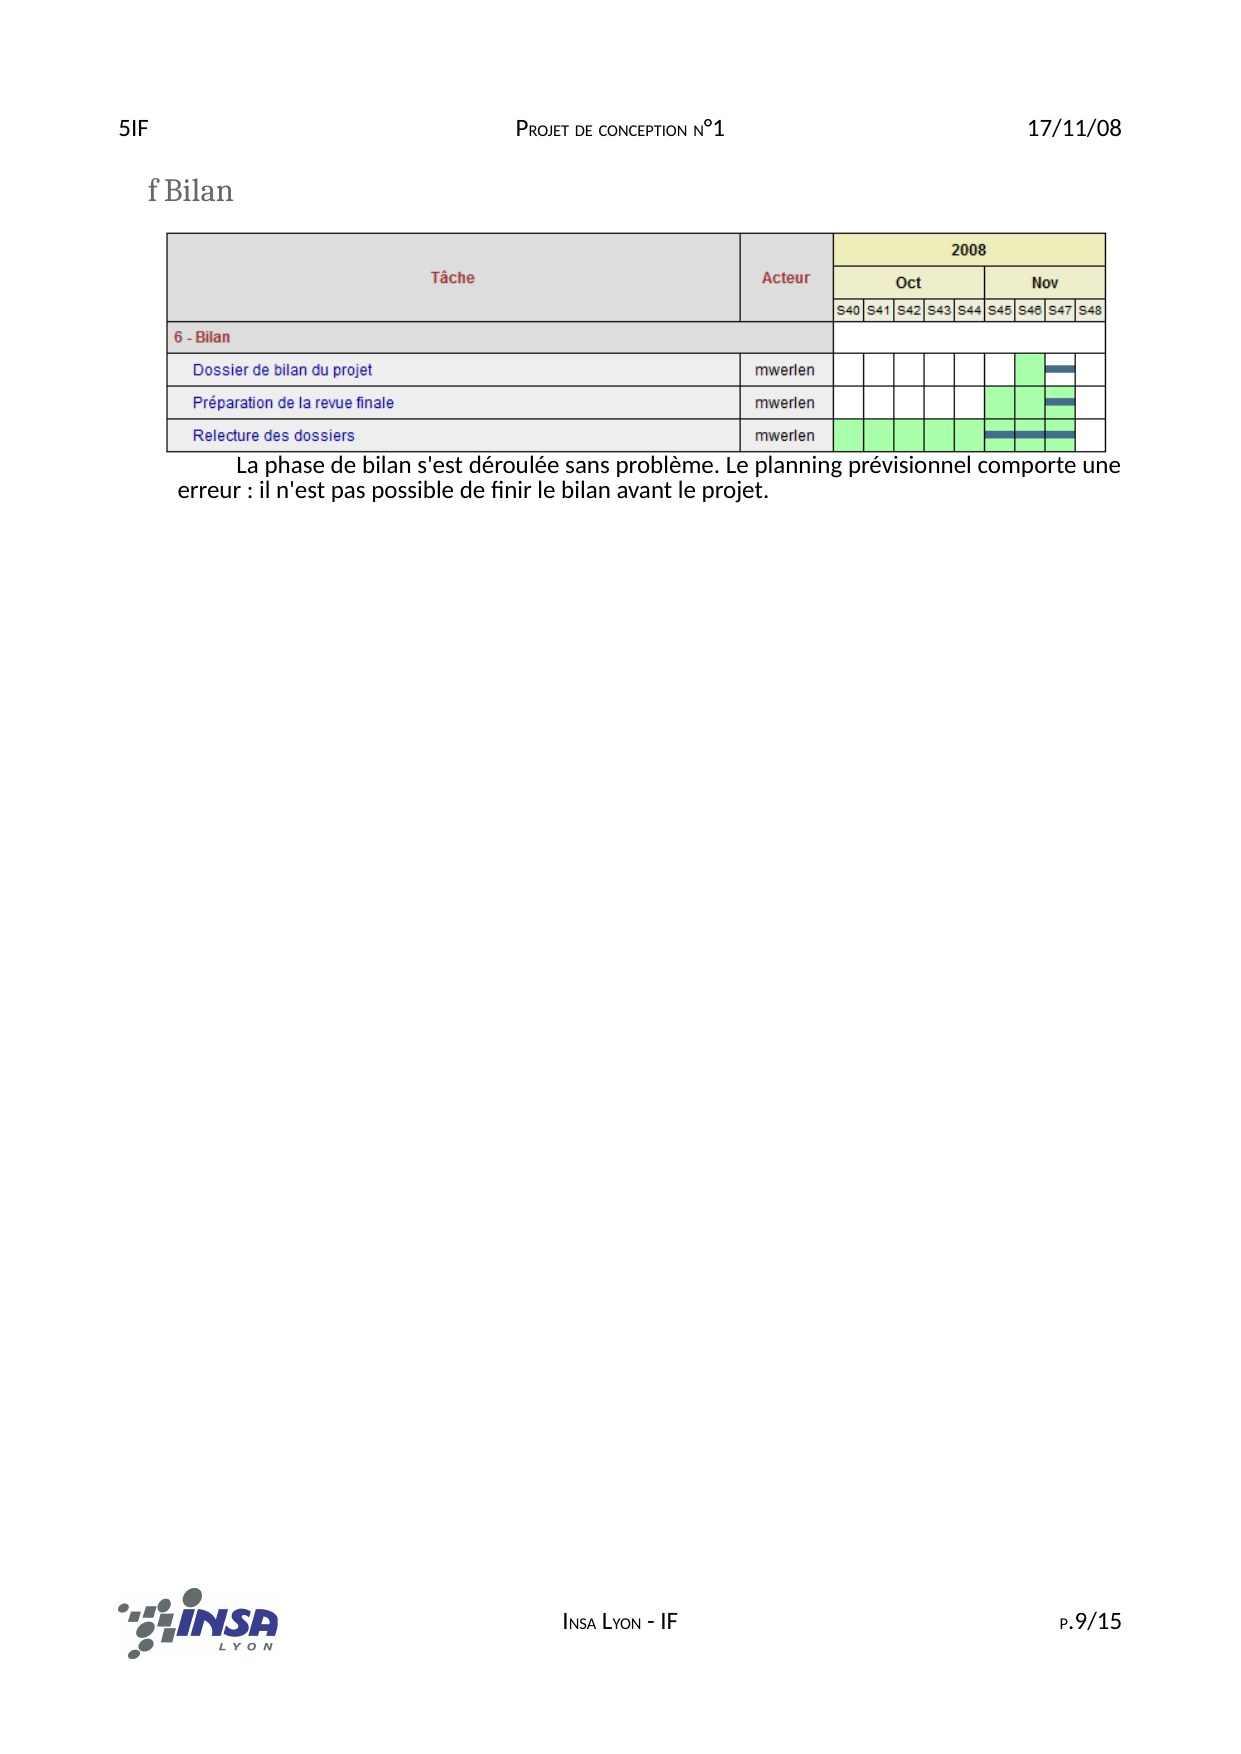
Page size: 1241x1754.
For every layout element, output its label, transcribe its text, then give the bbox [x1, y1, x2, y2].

picture [164, 229, 1110, 455]
picture [118, 1588, 278, 1659]
text La phase de bilan s'est déroulée sans problème. Le planning prévisionnel comporte une erreur : il n'est pas possible de finir le bilan avant le projet. [177, 222, 1122, 505]
subtitle Bilan [118, 173, 1122, 210]
